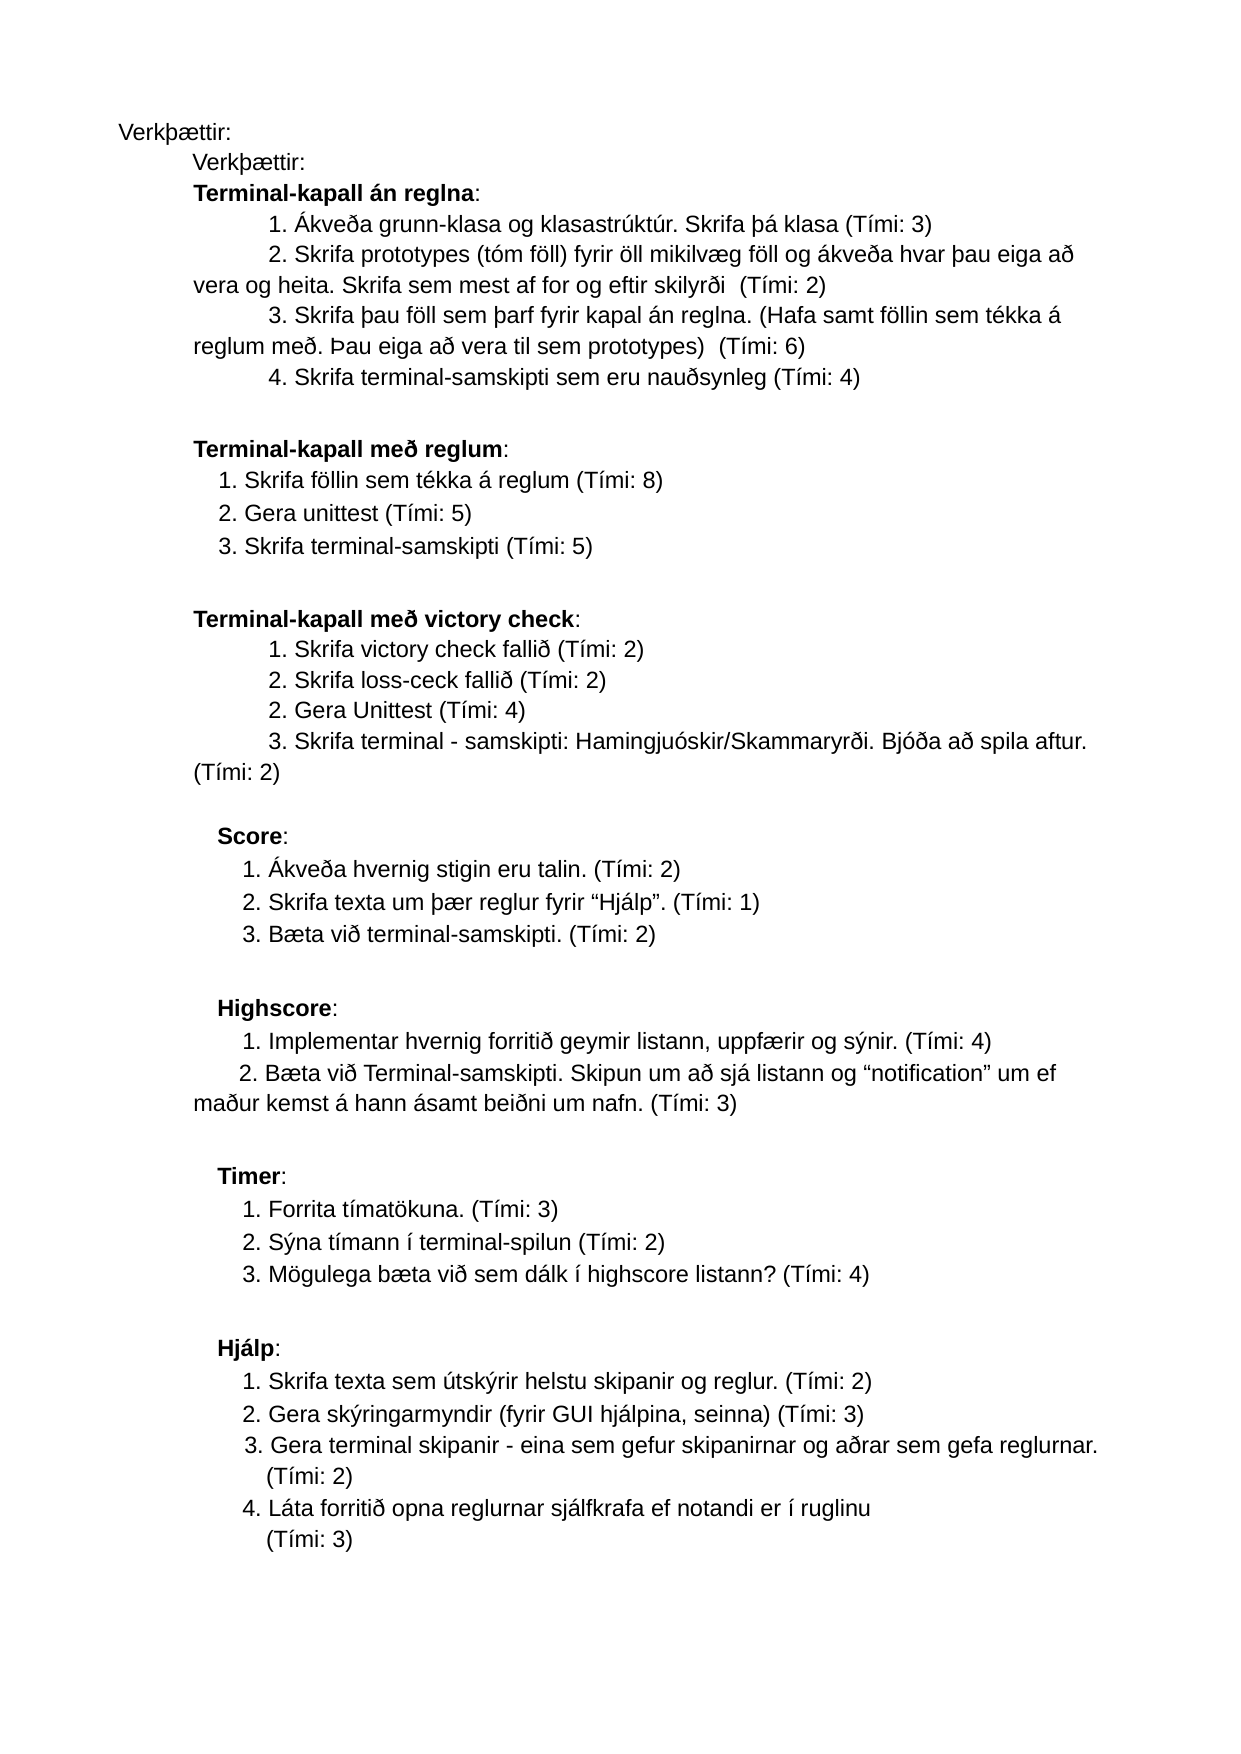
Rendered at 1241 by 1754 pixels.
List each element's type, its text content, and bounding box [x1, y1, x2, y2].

text 1. Ákveða grunn-klasa og klasastrúktúr. Skrifa þá klasa (Tími: 3) [193, 210, 1122, 237]
text 3. Mögulega bæta við sem dálk í highscore listann? (Tími: 4) [118, 1259, 1122, 1288]
text 1. Skrifa texta sem útskýrir helstu skipanir og reglur. (Tími: 2) [118, 1366, 1122, 1395]
text Highscore: [118, 993, 1122, 1022]
text Terminal-kapall með reglum: [193, 435, 1122, 462]
text (Tími: 3) [118, 1526, 1122, 1552]
text 1. Ákveða hvernig stigin eru talin. (Tími: 2) [118, 854, 1122, 883]
text 2. Skrifa prototypes (tóm föll) fyrir öll mikilvæg föll og ákveða hvar þau eiga að vera og heita. Skrifa sem mest af for og eftir skilyrði (Tími: 2) [193, 241, 1122, 298]
text Hjálp: [118, 1333, 1122, 1362]
text 3. Skrifa terminal-samskipti (Tími: 5) [118, 531, 1122, 560]
text 3. Skrifa terminal - samskipti: Hamingjuóskir/Skammaryrði. Bjóða að spila aftur. (Tími: 2) [193, 727, 1122, 785]
text Terminal-kapall án reglna: [118, 179, 1122, 206]
text Timer: [118, 1161, 1122, 1190]
text 2. Sýna tímann í terminal-spilun (Tími: 2) [118, 1227, 1122, 1256]
text 2. Bæta við Terminal-samskipti. Skipun um að sjá listann og “notification” um ef maður kemst á hann ásamt beiðni um nafn. (Tími: 3) [193, 1059, 1122, 1116]
text 1. Skrifa föllin sem tékka á reglum (Tími: 8) [193, 466, 1122, 494]
text 3. Skrifa þau föll sem þarf fyrir kapal án reglna. (Hafa samt föllin sem tékka á reglum með. Þau eiga að vera til sem prototypes) (Tími: 6) [193, 302, 1122, 359]
text 1. Skrifa victory check fallið (Tími: 2) [193, 636, 1122, 662]
text 2. Gera Unittest (Tími: 4) [193, 697, 1122, 724]
text 4. Láta forritið opna reglurnar sjálfkrafa ef notandi er í ruglinu [118, 1493, 1122, 1522]
text Verkþættir: [118, 118, 1122, 145]
text Terminal-kapall með victory check: [118, 605, 1122, 632]
text 1. Forrita tímatökuna. (Tími: 3) [118, 1194, 1122, 1223]
text 2. Gera skýringarmyndir (fyrir GUI hjálpina, seinna) (Tími: 3) [118, 1399, 1122, 1428]
text 3. Gera terminal skipanir - eina sem gefur skipanirnar og aðrar sem gefa reglurnar. (Tími: 2) [118, 1432, 1122, 1489]
text 4. Skrifa terminal-samskipti sem eru nauðsynleg (Tími: 4) [193, 363, 1122, 390]
text Score: [118, 821, 1122, 850]
text 3. Bæta við terminal-samskipti. (Tími: 2) [118, 919, 1122, 948]
text 2. Skrifa loss-ceck fallið (Tími: 2) [193, 666, 1122, 693]
text 1. Implementar hvernig forritið geymir listann, uppfærir og sýnir. (Tími: 4) [118, 1026, 1122, 1055]
text Verkþættir: [118, 149, 1122, 176]
text 2. Gera unittest (Tími: 5) [118, 498, 1122, 527]
text 2. Skrifa texta um þær reglur fyrir “Hjálp”. (Tími: 1) [118, 887, 1122, 916]
